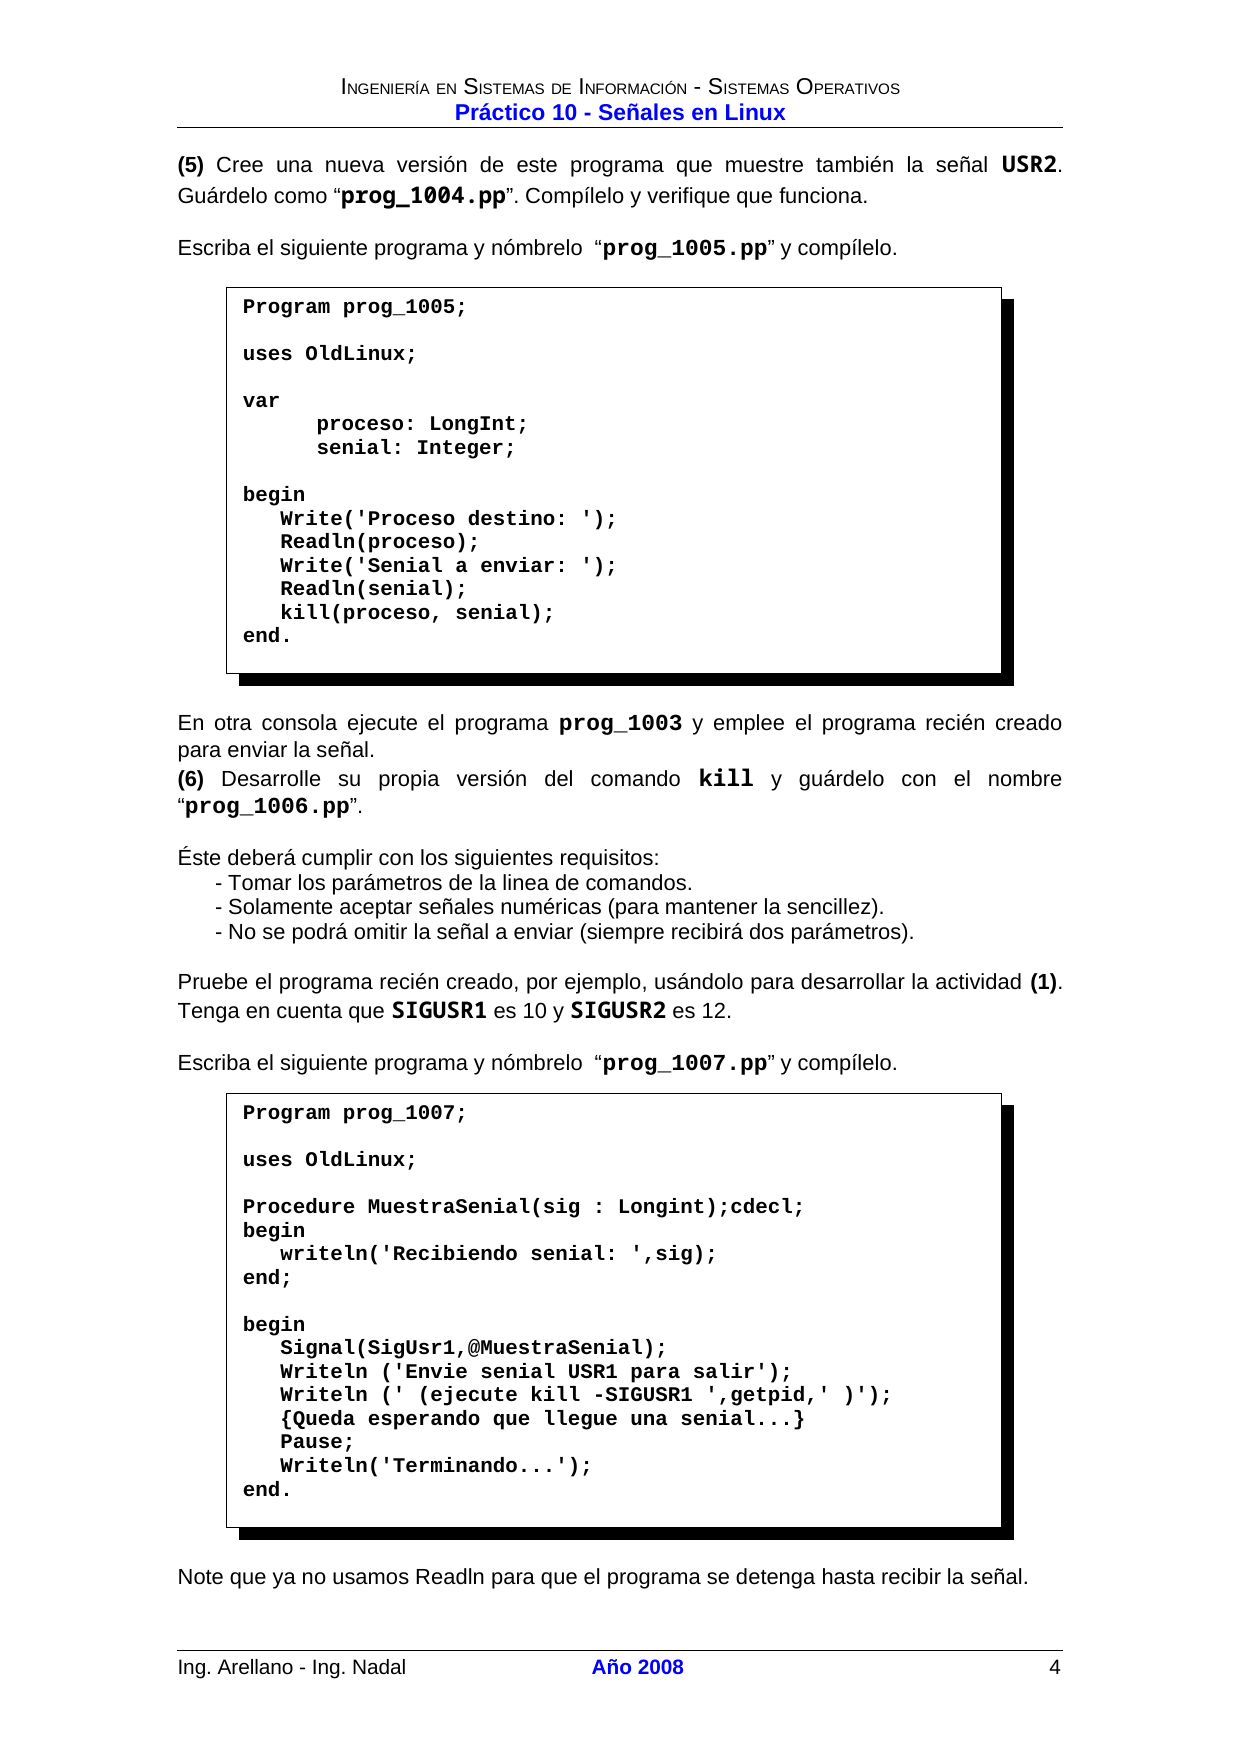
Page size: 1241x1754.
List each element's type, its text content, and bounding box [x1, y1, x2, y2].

text senial: Integer; [243, 437, 985, 461]
text end; [243, 1267, 985, 1290]
text - No se podrá omitir la señal a enviar (siempre recibirá dos parámetros). [177, 919, 1063, 944]
text Program prog_1007; [243, 1102, 985, 1126]
text Readln(senial); [243, 578, 985, 602]
text proceso: LongInt; [243, 413, 985, 437]
text uses OldLinux; [243, 1149, 985, 1173]
text (6) Desarrolle su propia versión del comando kill y guárdelo con el nombre “prog_1006.pp”. [177, 762, 1063, 820]
text - Tomar los parámetros de la linea de comandos. [177, 870, 1063, 895]
text Writeln ('Envie senial USR1 para salir'); [243, 1361, 985, 1384]
text {Queda esperando que llegue una senial...} [243, 1408, 985, 1432]
text Escriba el siguiente programa y nómbrelo “prog_1007.pp” y compílelo. [177, 1050, 1063, 1077]
text Program prog_1005; [243, 296, 985, 319]
text Procedure MuestraSenial(sig : Longint);cdecl; [243, 1196, 985, 1220]
text Note que ya no usamos Readln para que el programa se detenga hasta recibir la señal. [177, 1564, 1063, 1589]
text Writeln (' (ejecute kill -SIGUSR1 ',getpid,' )'); [243, 1384, 985, 1408]
text kill(proceso, senial); [243, 602, 985, 625]
text - Solamente aceptar señales numéricas (para mantener la sencillez). [177, 895, 1063, 919]
text En otra consola ejecute el programa prog_1003 y emplee el programa recién creado para enviar la señal. [177, 710, 1063, 762]
text Pause; [243, 1432, 985, 1455]
text begin [243, 484, 985, 508]
text end. [243, 1479, 985, 1502]
text Signal(SigUsr1,@MuestraSenial); [243, 1337, 985, 1361]
text Éste deberá cumplir con los siguientes requisitos: [177, 845, 1063, 870]
text Writeln('Terminando...'); [243, 1455, 985, 1479]
text writeln('Recibiendo senial: ',sig); [243, 1243, 985, 1267]
text Escriba el siguiente programa y nómbrelo “prog_1005.pp” y compílelo. [177, 235, 1063, 262]
text Write('Senial a enviar: '); [243, 555, 985, 578]
text begin [243, 1314, 985, 1337]
text Write('Proceso destino: '); [243, 508, 985, 531]
text end. [243, 625, 985, 649]
text Readln(proceso); [243, 531, 985, 555]
text (5) Cree una nueva versión de este programa que muestre también la señal USR2. Guárdelo como “prog_1004.pp”. Compílelo y verifique que funciona. [177, 148, 1063, 210]
text Pruebe el programa recién creado, por ejemplo, usándolo para desarrollar la actividad (1). Tenga en cuenta que SIGUSR1 es 10 y SIGUSR2 es 12. [177, 969, 1063, 1025]
text uses OldLinux; [243, 343, 985, 366]
text var [243, 390, 985, 413]
text begin [243, 1220, 985, 1243]
